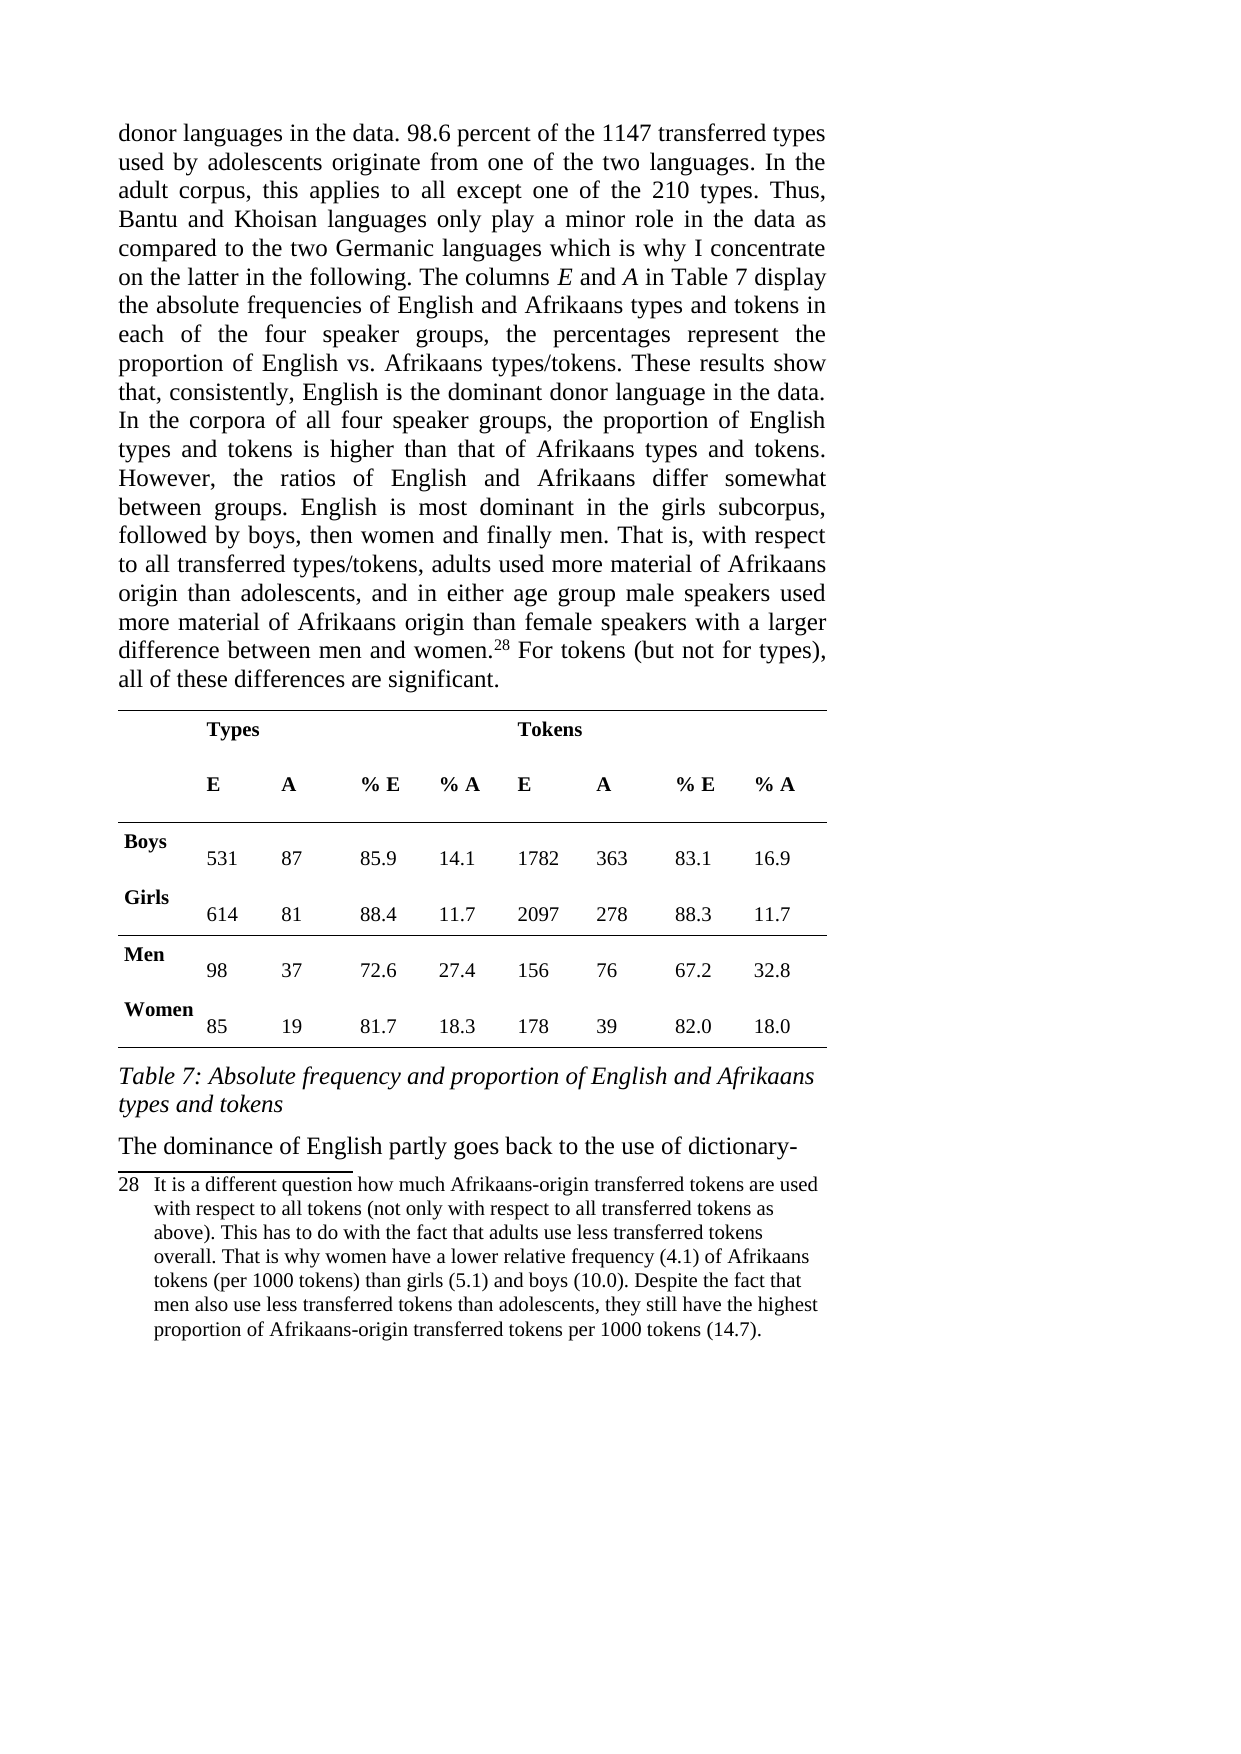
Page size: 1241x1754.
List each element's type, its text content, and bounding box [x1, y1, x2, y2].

table_cell 87 [276, 823, 354, 879]
table_cell 98 [201, 936, 276, 992]
table_cell 531 [201, 823, 276, 879]
table_cell 178 [512, 992, 591, 1047]
table_cell 2097 [512, 879, 591, 935]
table_cell 156 [512, 936, 591, 992]
table_cell 82.0 [669, 992, 748, 1047]
table_cell Men [118, 936, 201, 992]
table_cell 19 [276, 992, 354, 1047]
text donor languages in the data. 98.6 percent of the 1147 transferred types used by adolescents originate from one of the two languages. In the adult corpus, this applies to all except one of the 210 types. Thus, Bantu and Khoisan languages only play a minor role in the data as compared to the two Germanic languages which is why I concentrate on the latter in the following. The columns E and A in Table 7 display the absolute frequencies of English and Afrikaans types and tokens in each of the four speaker groups, the percentages represent the proportion of English vs. Afrikaans types/tokens. These results show that, consistently, English is the dominant donor language in the data. In the corpora of all four speaker groups, the proportion of English types and tokens is higher than that of Afrikaans types and tokens. However, the ratios of English and Afrikaans differ somewhat between groups. English is most dominant in the girls subcorpus, followed by boys, then women and finally men. That is, with respect to all transferred types/tokens, adults used more material of Afrikaans origin than adolescents, and in either age group male speakers used more material of Afrikaans origin than female speakers with a larger difference between men and women. For tokens (but not for types), all of these differences are significant. [118, 118, 827, 693]
table_cell E [512, 767, 591, 822]
table_cell 614 [201, 879, 276, 935]
table_cell 1782 [512, 823, 591, 879]
table_cell 363 [591, 823, 669, 879]
table_header Types [201, 711, 512, 767]
table_cell 278 [591, 879, 669, 935]
table_cell 67.2 [669, 936, 748, 992]
table_header Tokens [512, 711, 827, 767]
table_cell E [201, 767, 276, 822]
table_cell 76 [591, 936, 669, 992]
table_cell 37 [276, 936, 354, 992]
table_cell 18.3 [433, 992, 512, 1047]
table_cell Girls [118, 879, 201, 935]
table_cell Women [118, 992, 201, 1047]
table_cell 72.6 [354, 936, 433, 992]
text The dominance of English partly goes back to the use of dictionary- [118, 1131, 827, 1159]
table_cell 88.4 [354, 879, 433, 935]
table_cell 85 [201, 992, 276, 1047]
table_cell A [276, 767, 354, 822]
table_cell % A [433, 767, 512, 822]
table_cell % E [669, 767, 748, 822]
table_cell 88.3 [669, 879, 748, 935]
table_header [118, 711, 201, 767]
table_cell % E [354, 767, 433, 822]
table_cell 14.1 [433, 823, 512, 879]
table_cell 27.4 [433, 936, 512, 992]
table_cell [118, 767, 201, 822]
table_cell 11.7 [748, 879, 827, 935]
table_cell 32.8 [748, 936, 827, 992]
table_cell Boys [118, 823, 201, 879]
table_cell 16.9 [748, 823, 827, 879]
text Table 7: Absolute frequency and proportion of English and Afrikaans types and tokens [118, 1061, 827, 1118]
table_cell 39 [591, 992, 669, 1047]
table_cell % A [748, 767, 827, 822]
table_cell 85.9 [354, 823, 433, 879]
table_cell 81 [276, 879, 354, 935]
text It is a different question how much Afrikaans-origin transferred tokens are used with respect to all tokens (not only with respect to all transferred tokens as above). This has to do with the fact that adults use less transferred tokens overall. That is why women have a lower relative frequency (4.1) of Afrikaans tokens (per 1000 tokens) than girls (5.1) and boys (10.0). Despite the fact that men also use less transferred tokens than adolescents, they still have the highest proportion of Afrikaans-origin transferred tokens per 1000 tokens (14.7). [118, 1172, 827, 1341]
table_cell 81.7 [354, 992, 433, 1047]
table_cell A [591, 767, 669, 822]
table_cell 18.0 [748, 992, 827, 1047]
table_cell 83.1 [669, 823, 748, 879]
table_cell 11.7 [433, 879, 512, 935]
